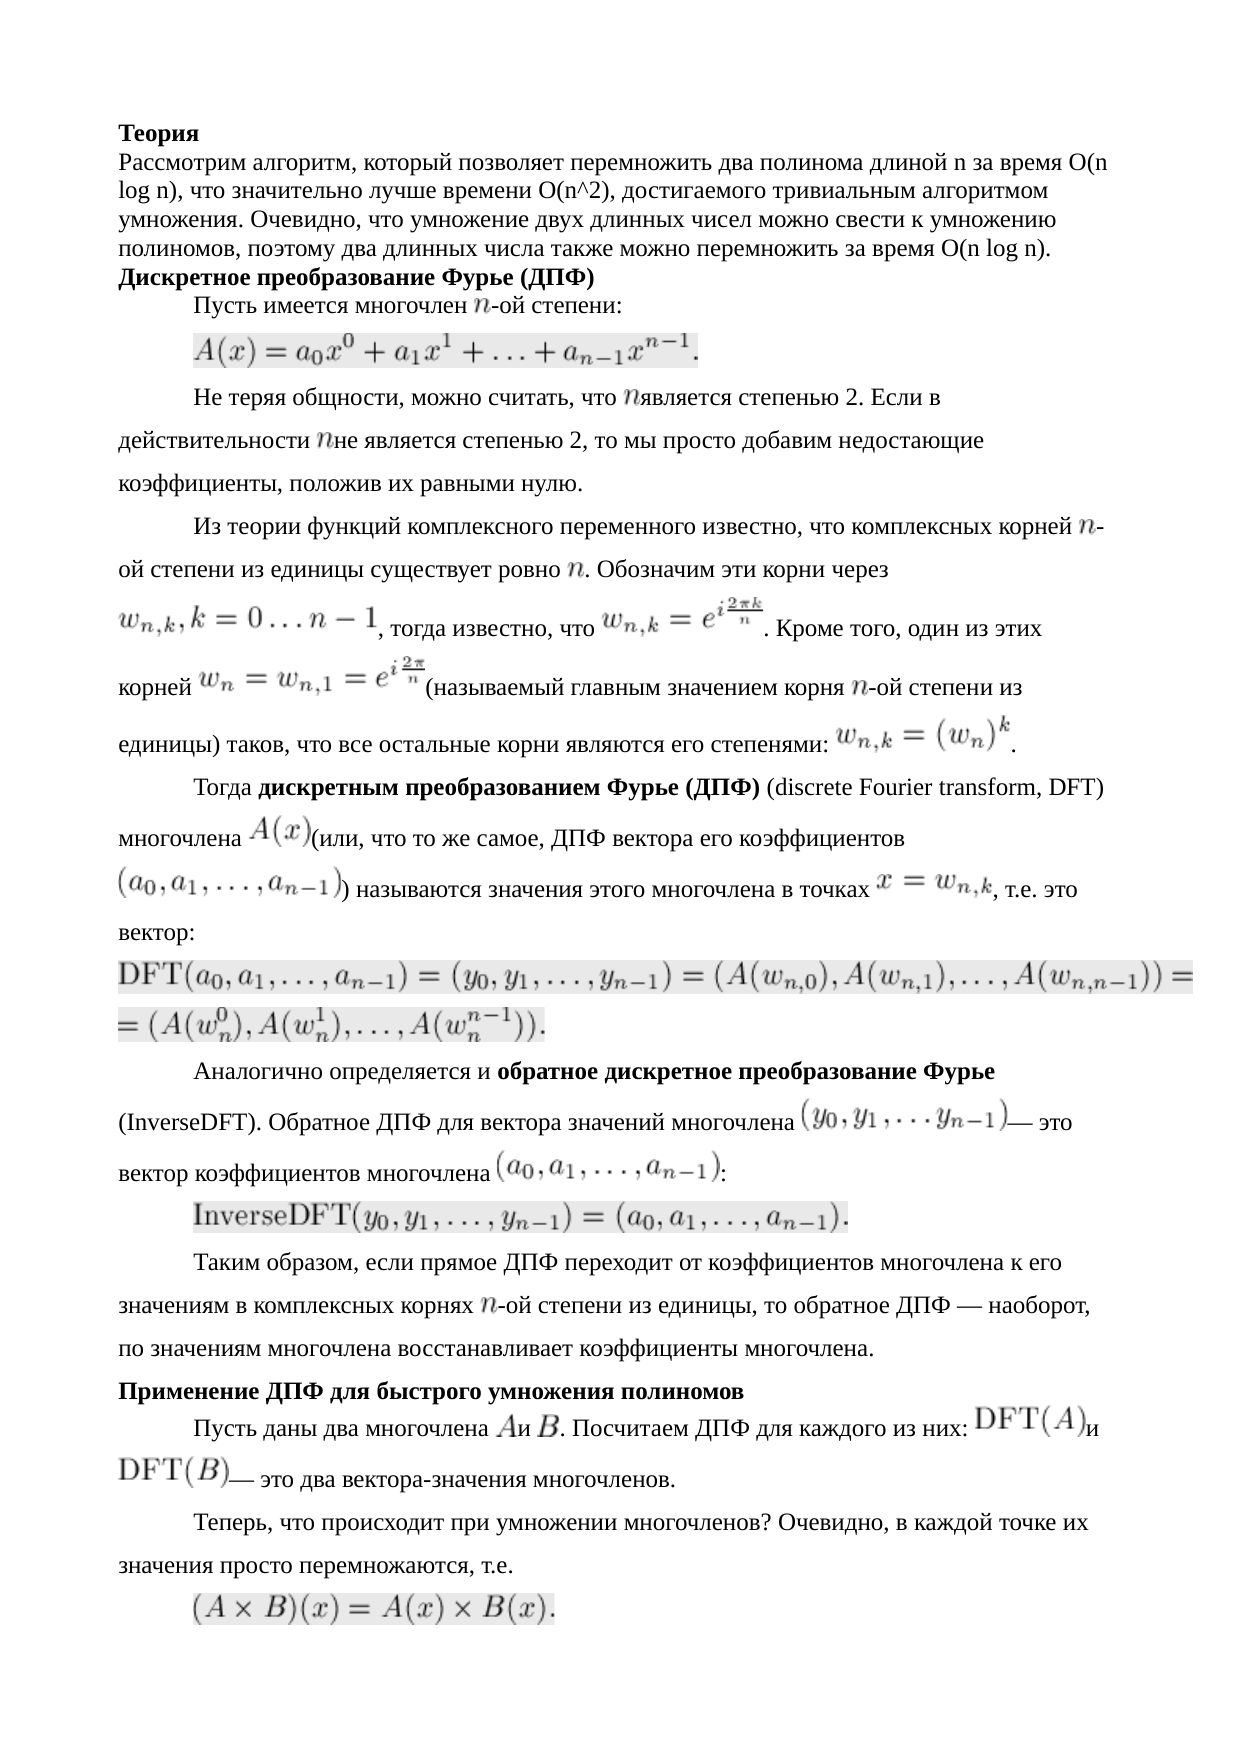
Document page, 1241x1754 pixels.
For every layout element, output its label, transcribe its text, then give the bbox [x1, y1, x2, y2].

picture [801, 1098, 1008, 1131]
text Рассмотрим алгоритм, который позволяет перемножить два полинома длиной n за время O(n log n), что значительно лучше времени O(n^2), достигаемого тривиальным алгоритмом умножения. Очевидно, что умножение двух длинных чисел можно свести к умножению полиномов, поэтому два длинных числа также можно перемножить за время O(n log n). [118, 147, 1122, 262]
text Из теории функций комплексного переменного известно, что комплексных корней -ой степени из единицы существует ровно . Обозначим эти корни через , тогда известно, что . Кроме того, один из этих корней (называемый главным значением корня -ой степени из единицы) таков, что все остальные корни являются его степенями: . [118, 511, 1122, 758]
picture [623, 389, 641, 406]
text Аналогично определяется и обратное дискретное преобразование Фурье (InverseDFT). Обратное ДПФ для вектора значений многочлена — это вектор коэффициентов многочлена : [118, 1056, 1122, 1187]
text Тогда дискретным преобразованием Фурье (ДПФ) (discrete Fourier transform, DFT) многочлена (или, что то же самое, ДПФ вектора его коэффициентов ) называются значения этого многочлена в точках , т.е. это вектор: [118, 772, 1122, 946]
picture [1078, 519, 1096, 535]
picture [567, 562, 584, 578]
picture [193, 333, 698, 368]
subtitle Применение ДПФ для быстрого умножения полиномов [118, 1376, 1122, 1405]
picture [118, 866, 342, 898]
picture [974, 1405, 1086, 1437]
picture [851, 680, 869, 696]
picture [480, 1297, 498, 1314]
picture [118, 960, 1193, 994]
text Пусть даны два многочлена и . Посчитаем ДПФ для каждого из них: и — это два вектора-значения многочленов. [118, 1405, 1122, 1493]
picture [537, 1414, 560, 1437]
picture [193, 1593, 555, 1625]
text Пусть имеется многочлен -ой степени: [118, 291, 1122, 319]
picture [473, 298, 491, 314]
text Не теряя общности, можно считать, что является степенью 2. Если в действительности не является степенью 2, то мы просто добавим недостающие коэффициенты, положив их равными нулю. [118, 382, 1122, 497]
picture [118, 605, 378, 637]
picture [193, 1201, 848, 1233]
picture [876, 874, 993, 898]
picture [496, 1150, 720, 1182]
picture [198, 656, 425, 696]
picture [118, 1456, 229, 1488]
text Теперь, что происходит при умножении многочленов? Очевидно, в каждой точке их значения просто перемножаются, т.е. [118, 1507, 1122, 1579]
picture [248, 815, 311, 847]
subtitle Дискретное преобразование Фурье (ДПФ) [118, 262, 1122, 291]
text Таким образом, если прямое ДПФ переходит от коэффициентов многочлена к его значениям в комплексных корнях -ой степени из единицы, то обратное ДПФ — наоборот, по значениям многочлена восстанавливает коэффициенты многочлена. [118, 1247, 1122, 1362]
picture [316, 432, 334, 449]
picture [601, 597, 764, 637]
picture [118, 1007, 545, 1042]
picture [495, 1414, 518, 1437]
picture [835, 715, 1011, 753]
subtitle Теория [118, 118, 1122, 147]
